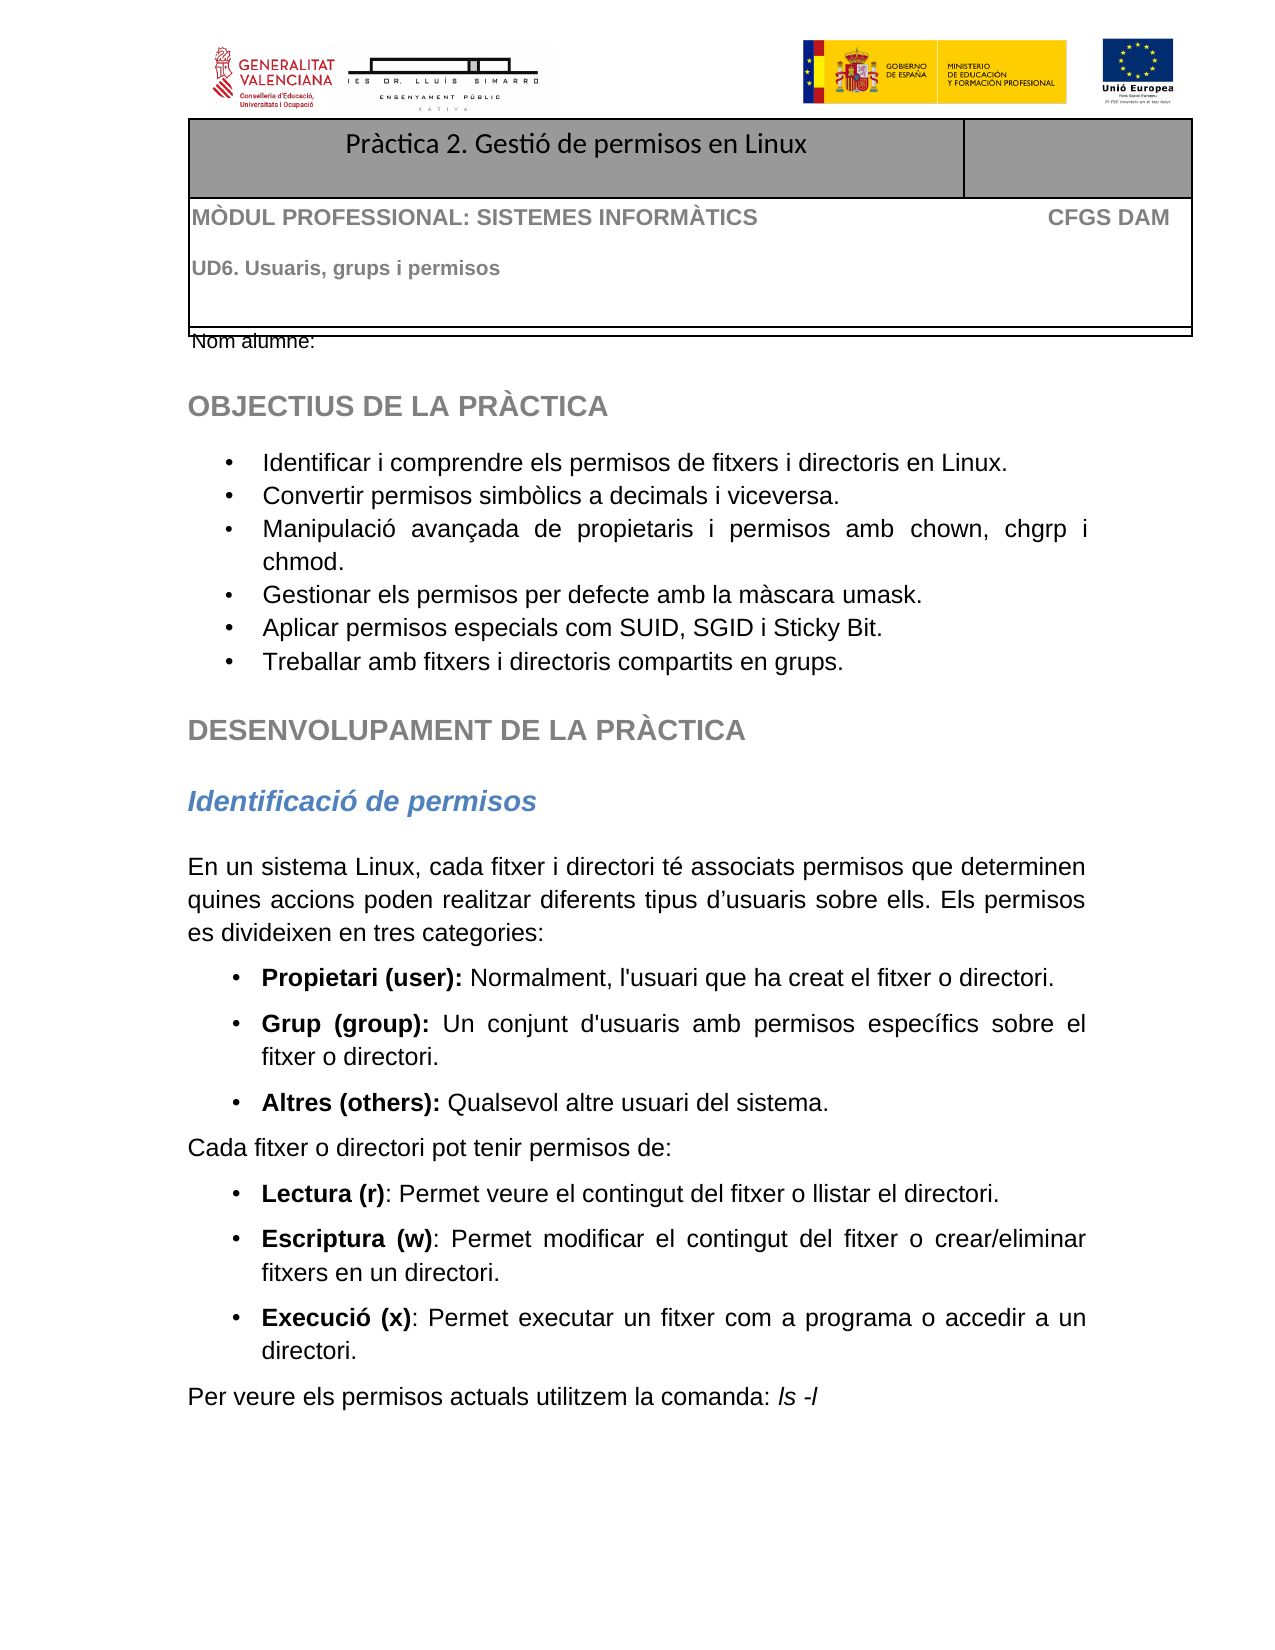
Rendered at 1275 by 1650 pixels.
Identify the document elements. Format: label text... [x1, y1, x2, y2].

picture [802, 38, 1068, 105]
text DESENVOLUPAMENT DE LA PRÀCTICA [187, 713, 1087, 746]
subtitle Identificació de permisos [187, 784, 1087, 817]
list Altres (others): Qualsevol altre usuari del sistema. [232, 1088, 1087, 1116]
picture [211, 42, 559, 118]
list Gestionar els permisos per defecte amb la màscara umask. [225, 580, 1087, 609]
list Propietari (user): Normalment, l'usuari que ha creat el fitxer o directori. [232, 963, 1087, 992]
text Cada fitxer o directori pot tenir permisos de: [187, 1133, 1087, 1162]
list Manipulació avançada de propietaris i permisos amb chown, chgrp i chmod. [225, 514, 1087, 576]
picture [1102, 38, 1174, 104]
list Escriptura (w): Permet modificar el contingut del fitxer o crear/eliminar fitxers en un directori. [232, 1224, 1087, 1286]
text En un sistema Linux, cada fitxer i directori té associats permisos que determinen quines accions poden realitzar diferents tipus d’usuaris sobre ells. Els permisos es divideixen en tres categories: [187, 852, 1087, 947]
list Aplicar permisos especials com SUID, SGID i Sticky Bit. [225, 613, 1087, 642]
list Execució (x): Permet executar un fitxer com a programa o accedir a un directori. [232, 1303, 1087, 1365]
list Convertir permisos simbòlics a decimals i viceversa. [225, 481, 1087, 510]
list Treballar amb fitxers i directoris compartits en grups. [225, 646, 1087, 675]
list Grup (group): Un conjunt d'usuaris amb permisos específics sobre el fitxer o directori. [232, 1009, 1087, 1071]
list Identificar i comprendre els permisos de fitxers i directoris en Linux. [225, 448, 1087, 477]
list Lectura (r): Permet veure el contingut del fitxer o llistar el directori. [232, 1179, 1087, 1208]
text OBJECTIUS DE LA PRÀCTICA [187, 389, 1087, 422]
text Per veure els permisos actuals utilitzem la comanda: ls -l [187, 1382, 1087, 1410]
